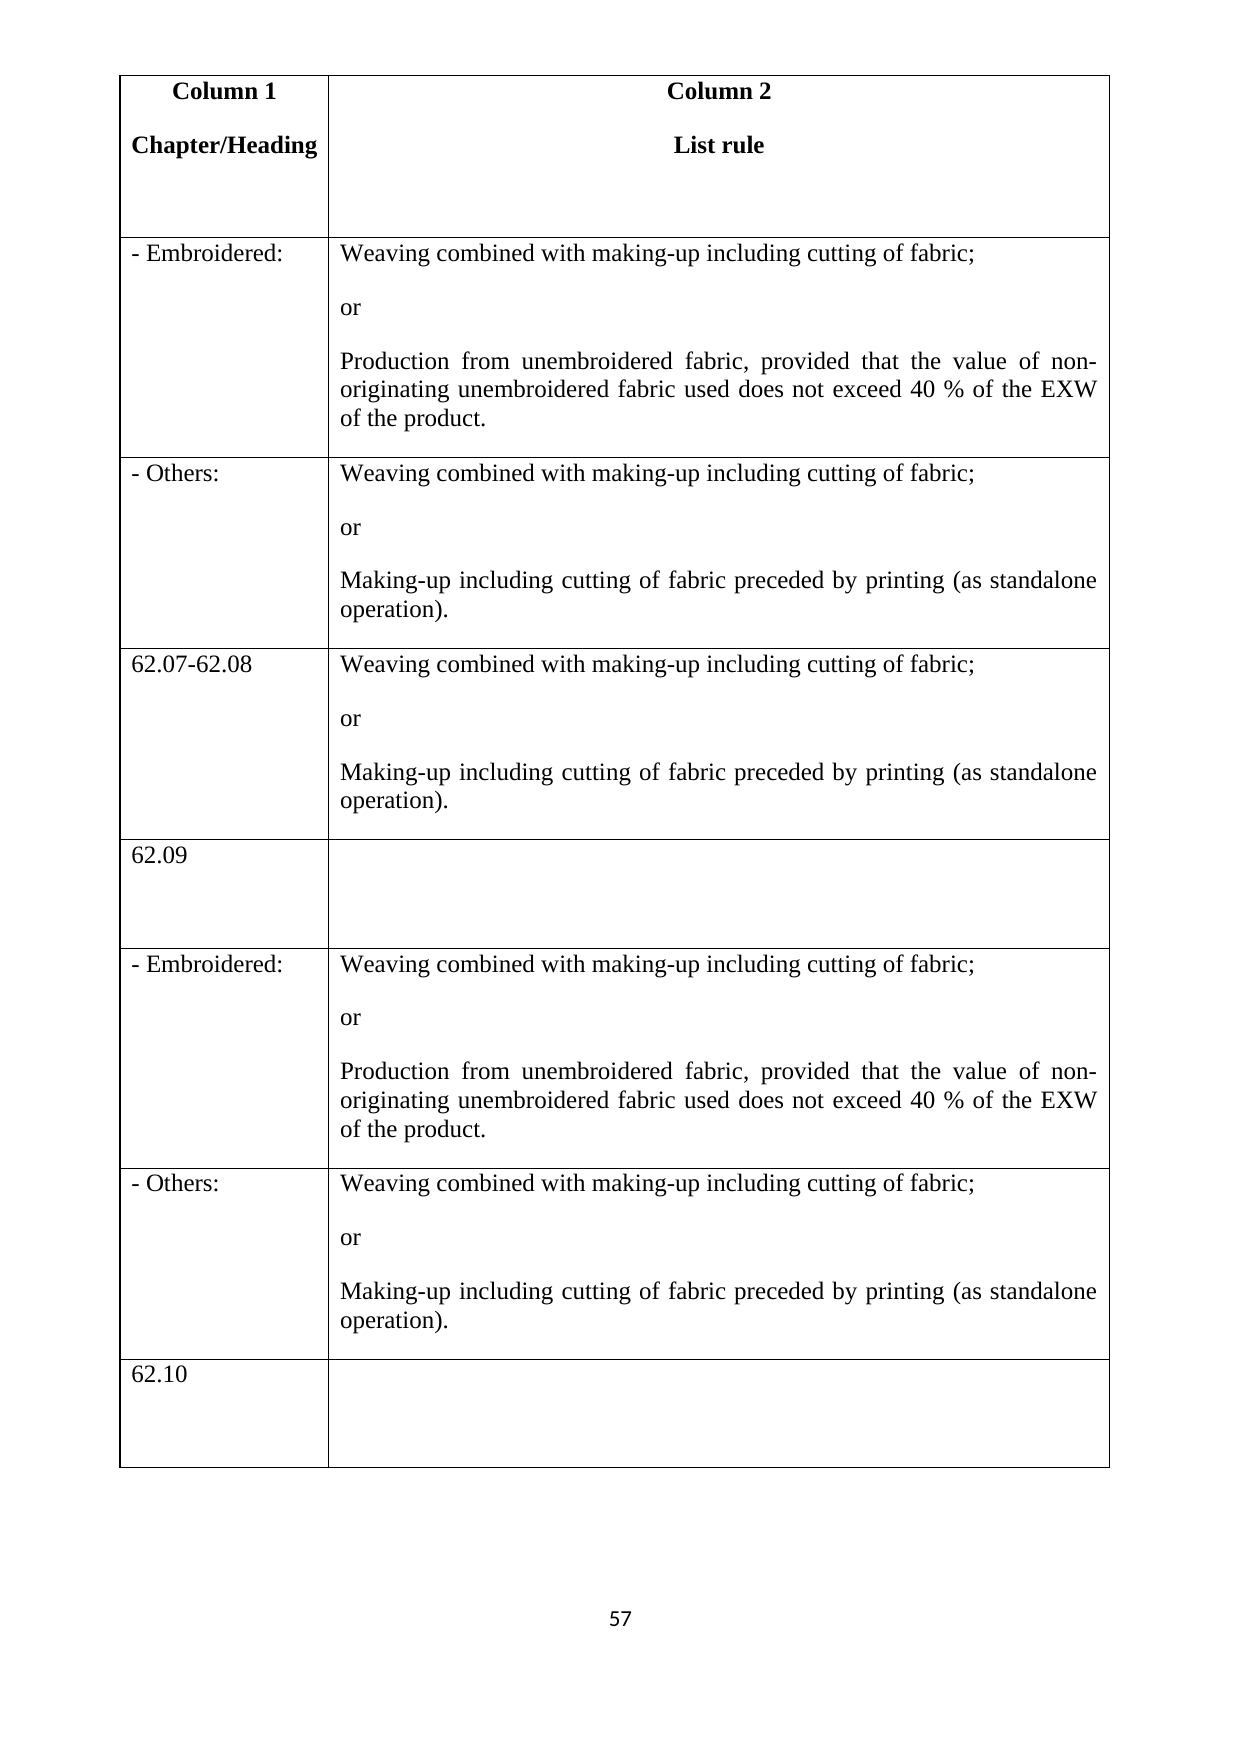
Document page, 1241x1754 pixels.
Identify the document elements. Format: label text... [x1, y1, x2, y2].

table_cell Weaving combined with making-up including cutting of fabric; or Making-up including cutting of fabric preceded by printing (as standalone operation). [329, 458, 1109, 648]
table_cell [329, 840, 1109, 948]
table_cell - Others: [121, 458, 328, 648]
table_header Column 2 List rule [329, 76, 1109, 237]
table_cell Weaving combined with making-up including cutting of fabric; or Production from unembroidered fabric, provided that the value of non-originating unembroidered fabric used does not exceed 40 % of the EXW of the product. [329, 949, 1109, 1167]
table_cell [329, 1360, 1109, 1467]
table_cell 62.10 [121, 1360, 328, 1467]
table_cell Weaving combined with making-up including cutting of fabric; or Making-up including cutting of fabric preceded by printing (as standalone operation). [329, 649, 1109, 839]
table_cell Weaving combined with making-up including cutting of fabric; or Making-up including cutting of fabric preceded by printing (as standalone operation). [329, 1169, 1109, 1358]
table_cell 62.09 [121, 840, 328, 948]
table_cell - Others: [121, 1169, 328, 1358]
table_cell - Embroidered: [121, 238, 328, 457]
table_header Column 1 Chapter/Heading [121, 76, 328, 237]
table_cell Weaving combined with making-up including cutting of fabric; or Production from unembroidered fabric, provided that the value of non-originating unembroidered fabric used does not exceed 40 % of the EXW of the product. [329, 238, 1109, 457]
table_cell - Embroidered: [121, 949, 328, 1167]
table_cell 62.07-62.08 [121, 649, 328, 839]
